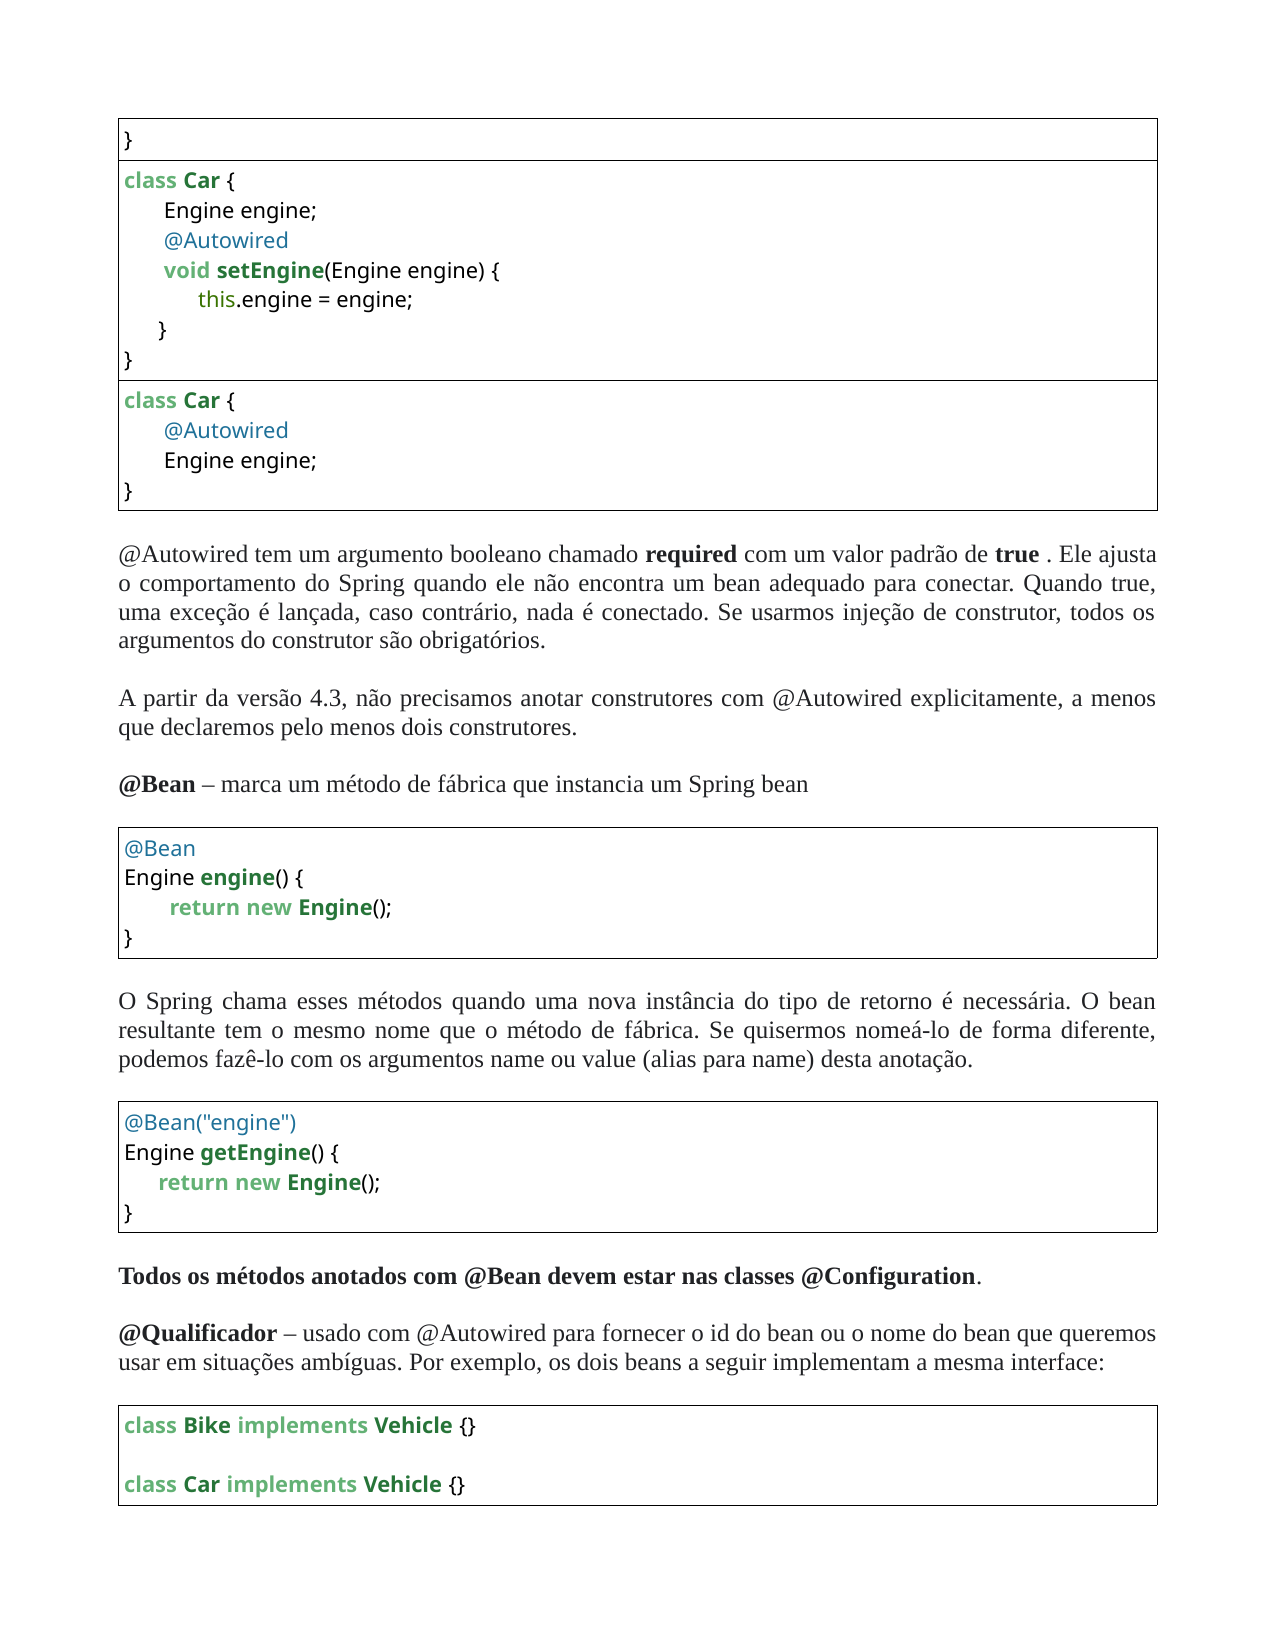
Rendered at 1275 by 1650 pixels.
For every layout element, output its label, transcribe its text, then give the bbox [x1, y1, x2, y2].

text @Autowired tem um argumento booleano chamado required com um valor padrão de true . Ele ajusta o comportamento do Spring quando ele não encontra um bean adequado para conectar. Quando true, uma exceção é lançada, caso contrário, nada é conectado. Se usarmos injeção de construtor, todos os argumentos do construtor são obrigatórios. [118, 539, 1157, 654]
table_header @Bean Engine engine() { return new Engine(); } [119, 828, 1157, 957]
text Todos os métodos anotados com @Bean devem estar nas classes @Configuration. [118, 1261, 1157, 1289]
text @Bean – marca um método de fábrica que instancia um Spring bean [118, 769, 1157, 798]
table_cell class Car { @Autowired Engine engine; } [119, 381, 1157, 510]
table_cell class Car { Engine engine; @Autowired void setEngine(Engine engine) { this.engine = engine; } } [119, 161, 1157, 379]
text @Qualificador – usado com @Autowired para fornecer o id do bean ou o nome do bean que queremos usar em situações ambíguas. Por exemplo, os dois beans a seguir implementam a mesma interface: [118, 1318, 1157, 1376]
table_header class Bike implements Vehicle {} class Car implements Vehicle {} [119, 1406, 1157, 1504]
table_header @Bean("engine") Engine getEngine() { return new Engine(); } [119, 1102, 1157, 1232]
text A partir da versão 4.3, não precisamos anotar construtores com @Autowired explicitamente, a menos que declaremos pelo menos dois construtores. [118, 683, 1157, 740]
table_header } [119, 119, 1157, 159]
text O Spring chama esses métodos quando uma nova instância do tipo de retorno é necessária. O bean resultante tem o mesmo nome que o método de fábrica. Se quisermos nomeá-lo de forma diferente, podemos fazê-lo com os argumentos name ou value (alias para name) desta anotação. [118, 986, 1157, 1072]
